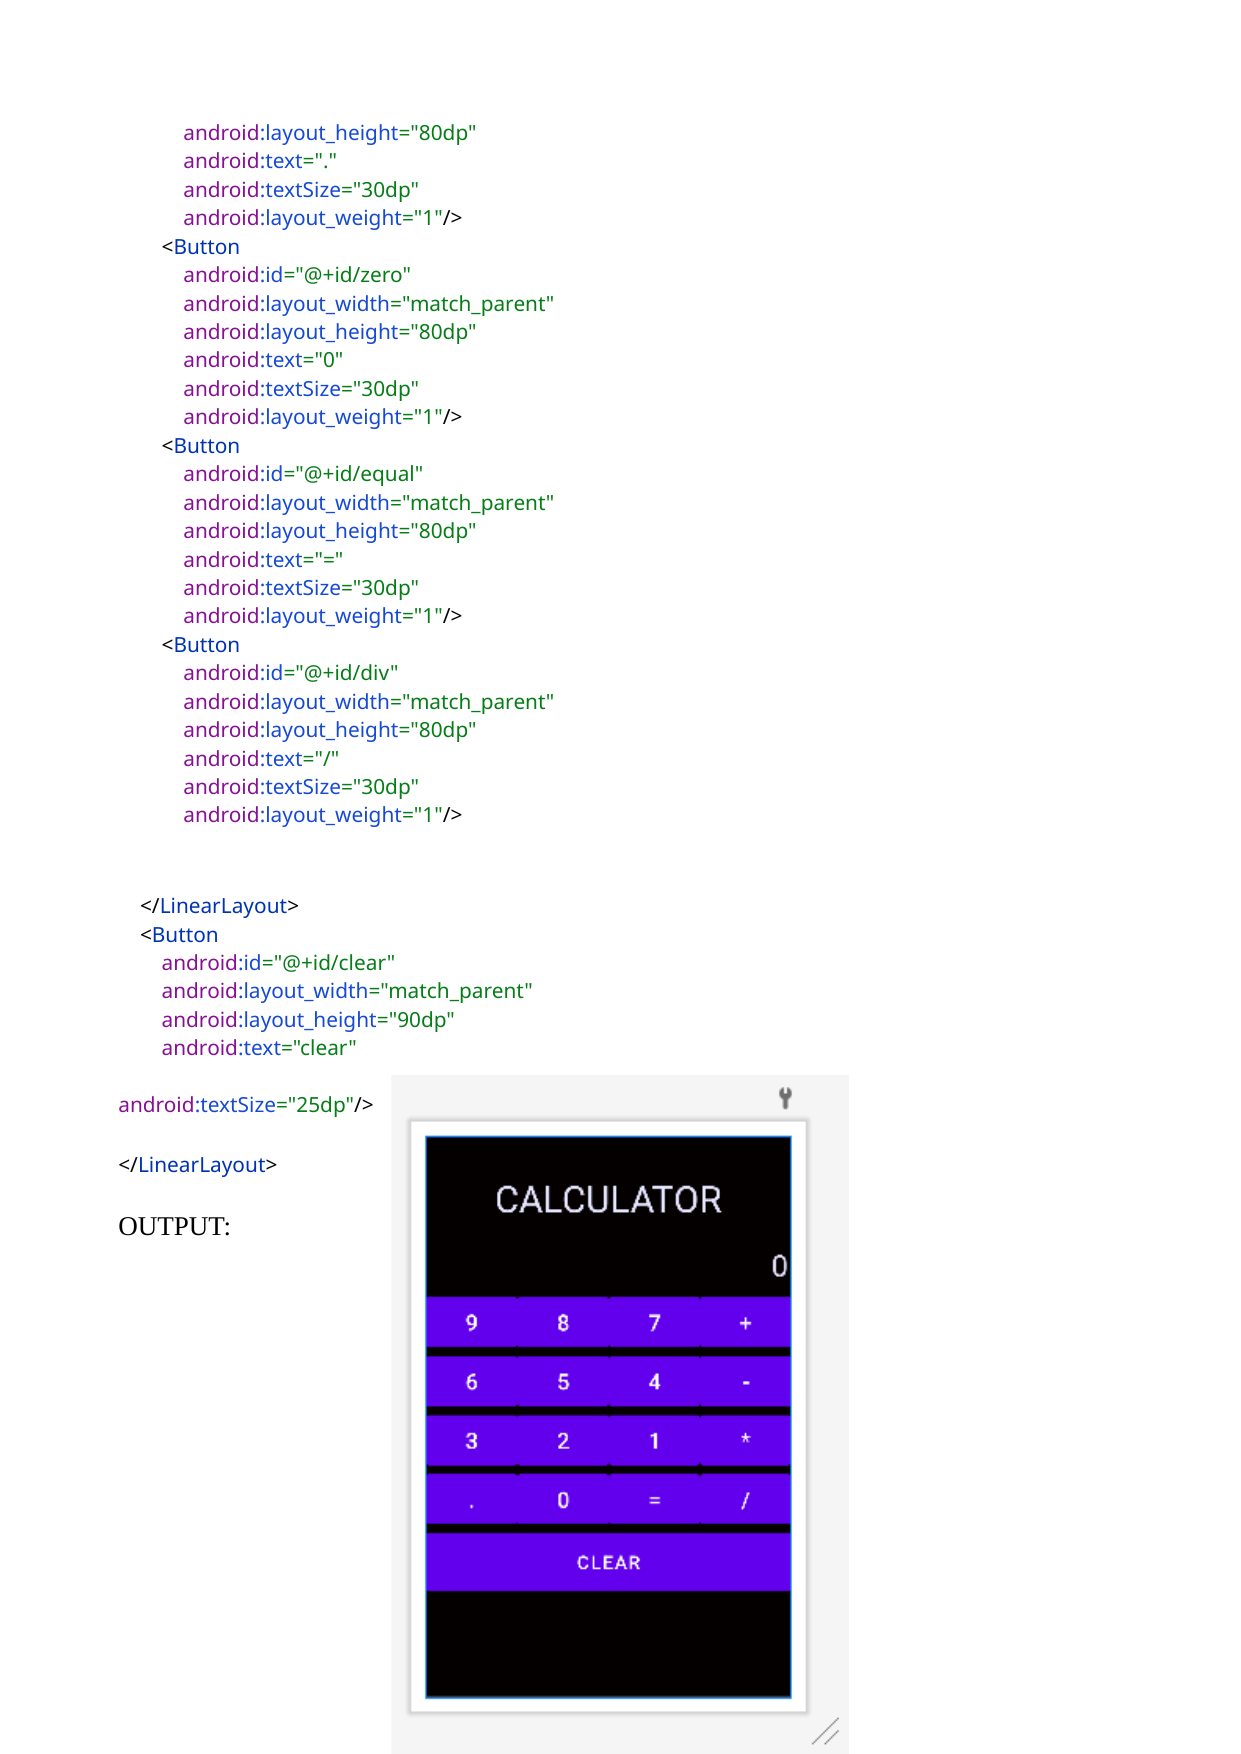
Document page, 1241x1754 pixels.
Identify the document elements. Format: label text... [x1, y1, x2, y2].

text OUTPUT: [118, 1209, 391, 1241]
picture [391, 1075, 849, 1754]
text android:layout_height="80dp" android:text="." android:textSize="30dp" android:layout_weight="1"/> <Button android:id="@+id/zero" android:layout_width="match_parent" android:layout_height="80dp" android:text="0" android:textSize="30dp" android:layout_weight="1"/> <Button android:id="@+id/equal" android:layout_width="match_parent" android:layout_height="80dp" android:text="=" android:textSize="30dp" android:layout_weight="1"/> <Button android:id="@+id/div" android:layout_width="match_parent" android:layout_height="80dp" android:text="/" android:textSize="30dp" android:layout_weight="1"/> </LinearLayout> <Button android:id="@+id/clear" android:layout_width="match_parent" android:layout_height="90dp" android:text="clear" android:textSize="25dp"/> </LinearLayout> [118, 118, 1122, 1178]
text [849, 1209, 1122, 1241]
